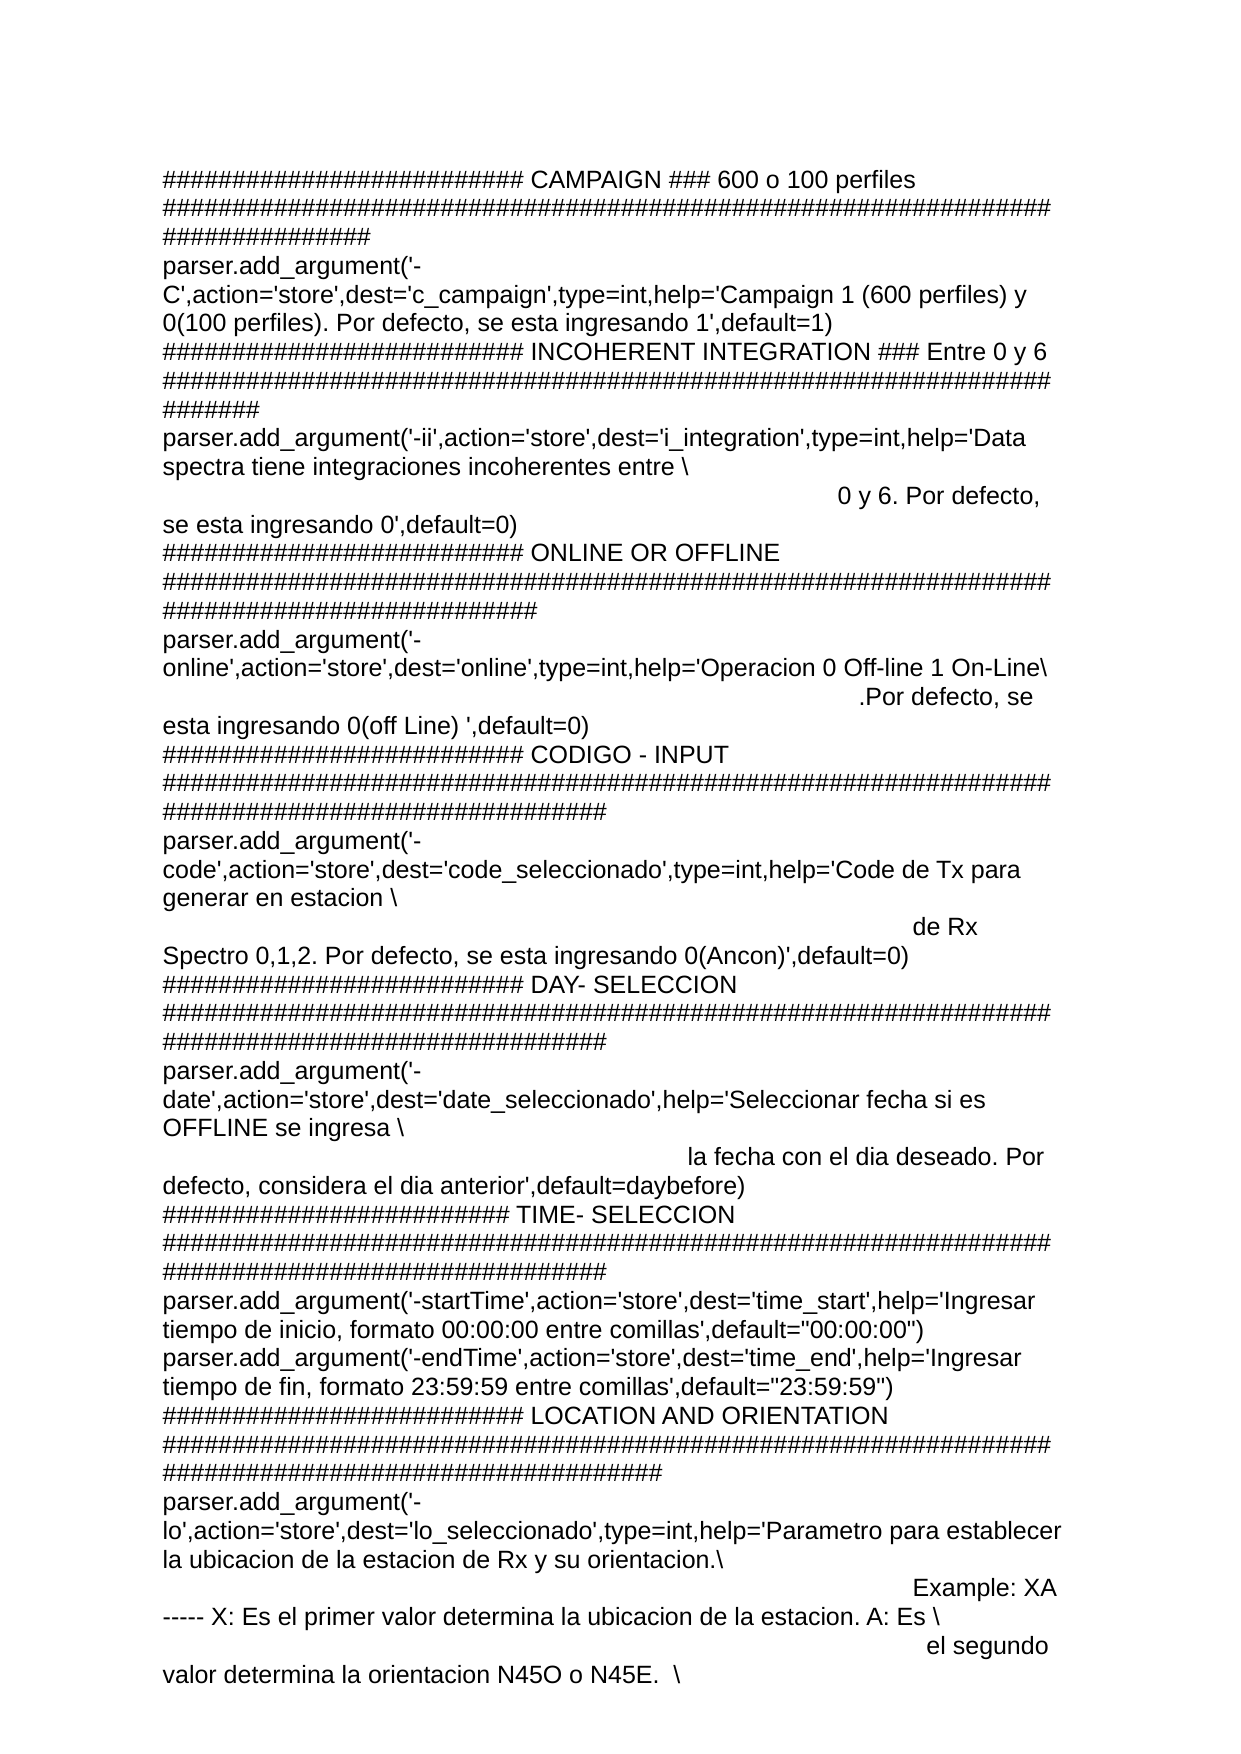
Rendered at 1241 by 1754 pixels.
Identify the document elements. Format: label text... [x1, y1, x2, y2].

text ########################## DAY- SELECCION ################################################################################################ [162, 969, 1065, 1056]
text ########################## INCOHERENT INTEGRATION ### Entre 0 y 6 ####################################################################### [162, 337, 1065, 423]
text el segundo valor determina la orientacion N45O o N45E. \ [162, 1631, 1065, 1688]
text parser.add_argument('-lo',action='store',dest='lo_seleccionado',type=int,help='Parametro para establecer la ubicacion de la estacion de Rx y su orientacion.\ [162, 1487, 1065, 1573]
text ########################## CAMPAIGN ### 600 o 100 perfiles ############################################################################### [162, 164, 1065, 251]
text parser.add_argument('-startTime',action='store',dest='time_start',help='Ingresar tiempo de inicio, formato 00:00:00 entre comillas',default="00:00:00") [162, 1286, 1065, 1343]
text parser.add_argument('-C',action='store',dest='c_campaign',type=int,help='Campaign 1 (600 perfiles) y 0(100 perfiles). Por defecto, se esta ingresando 1',default=1) [162, 251, 1065, 337]
text parser.add_argument('-online',action='store',dest='online',type=int,help='Operacion 0 Off-line 1 On-Line\ [162, 624, 1065, 682]
text parser.add_argument('-endTime',action='store',dest='time_end',help='Ingresar tiempo de fin, formato 23:59:59 entre comillas',default="23:59:59") [162, 1343, 1065, 1401]
text parser.add_argument('-code',action='store',dest='code_seleccionado',type=int,help='Code de Tx para generar en estacion \ [162, 826, 1065, 912]
text ######################### TIME- SELECCION ################################################################################################ [162, 1199, 1065, 1286]
text la fecha con el dia deseado. Por defecto, considera el dia anterior',default=daybefore) [162, 1142, 1065, 1199]
text de Rx Spectro 0,1,2. Por defecto, se esta ingresando 0(Ancon)',default=0) [162, 912, 1065, 969]
text parser.add_argument('-ii',action='store',dest='i_integration',type=int,help='Data spectra tiene integraciones incoherentes entre \ [162, 423, 1065, 481]
text parser.add_argument('-date',action='store',dest='date_seleccionado',help='Seleccionar fecha si es OFFLINE se ingresa \ [162, 1056, 1065, 1142]
text ########################## LOCATION AND ORIENTATION #################################################################################################### [162, 1401, 1065, 1487]
text ########################## ONLINE OR OFFLINE ########################################################################################### [162, 538, 1065, 624]
text ########################## CODIGO - INPUT ################################################################################################ [162, 739, 1065, 826]
text 0 y 6. Por defecto, se esta ingresando 0',default=0) [162, 481, 1065, 538]
text Example: XA ----- X: Es el primer valor determina la ubicacion de la estacion. A: Es \ [162, 1573, 1065, 1631]
text .Por defecto, se esta ingresando 0(off Line) ',default=0) [162, 682, 1065, 739]
